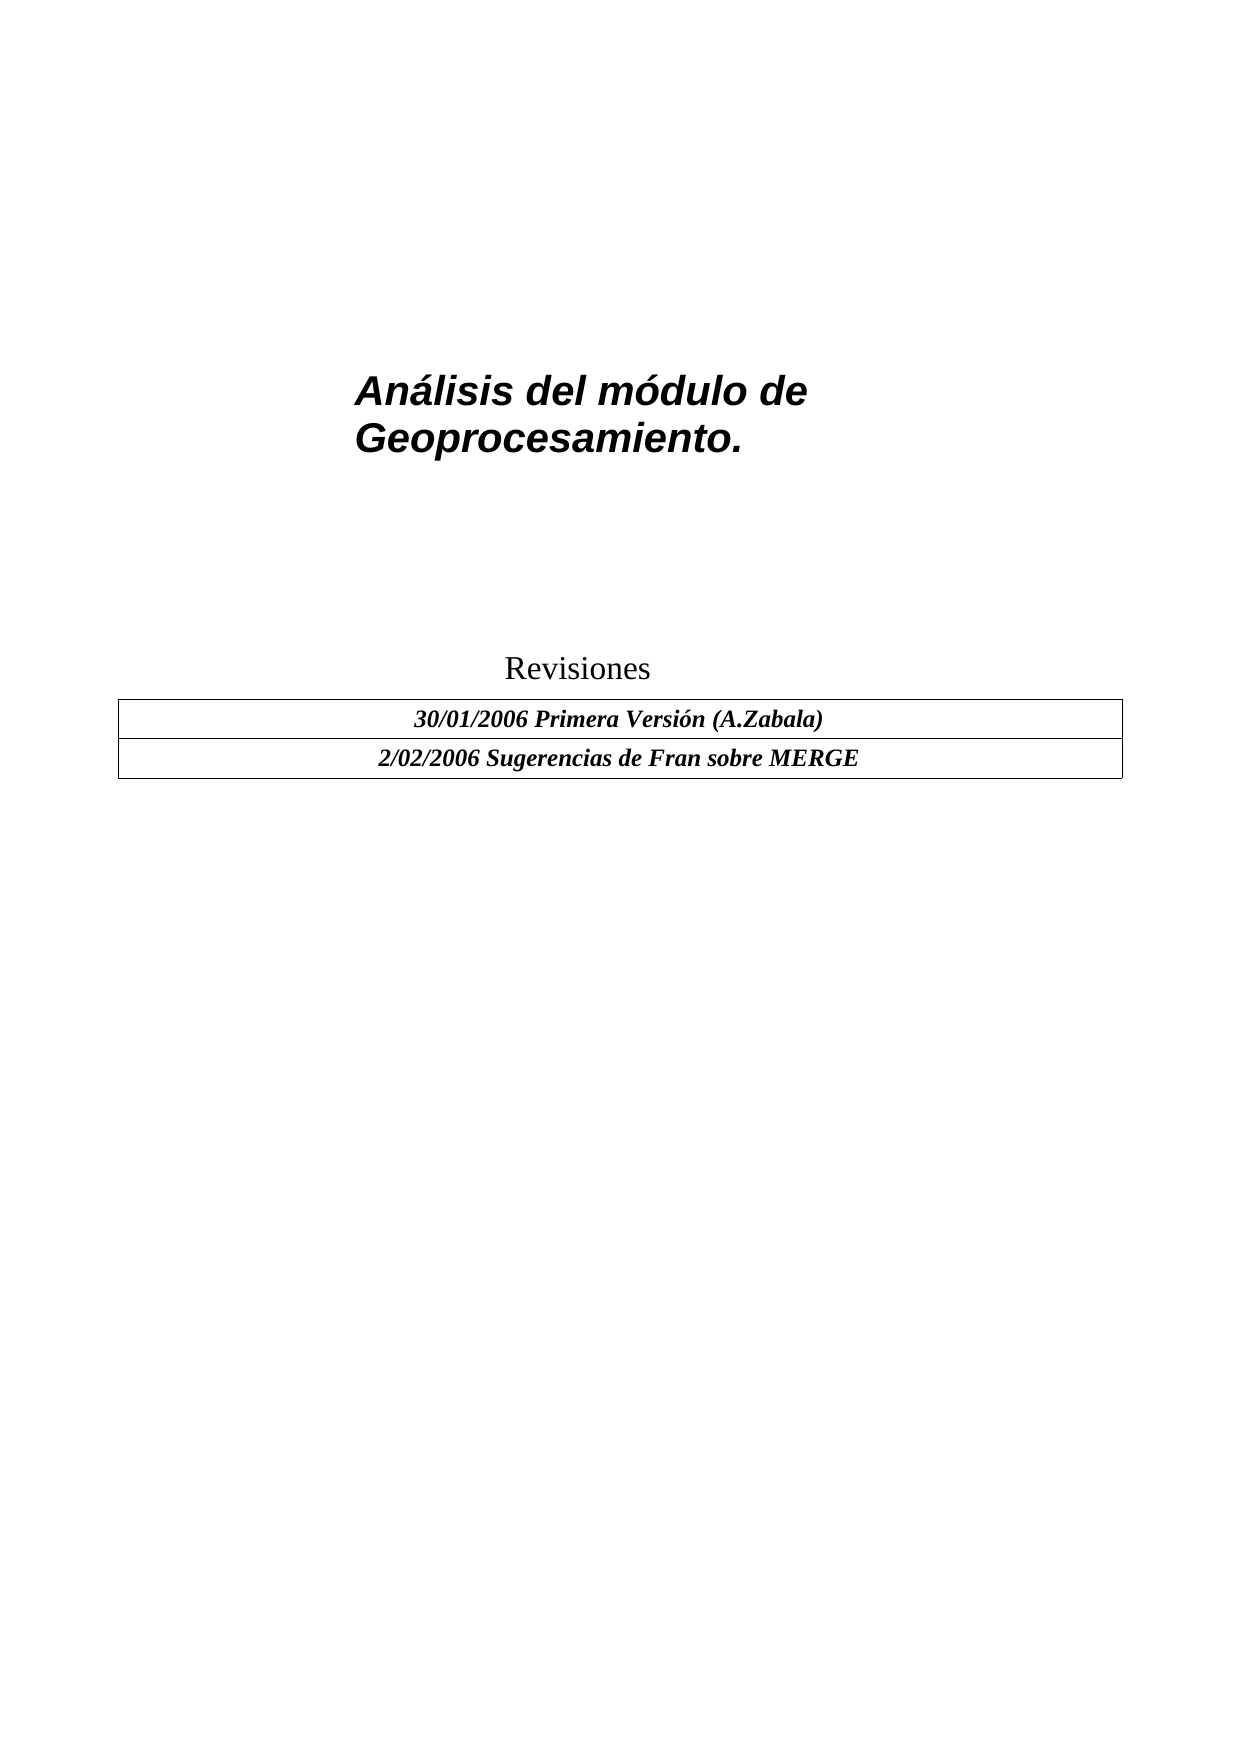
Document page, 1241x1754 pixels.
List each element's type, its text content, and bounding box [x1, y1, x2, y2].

subtitle Análisis del módulo de Geoprocesamiento. [354, 368, 1122, 461]
table_cell 2/02/2006 Sugerencias de Fran sobre MERGE [119, 739, 1122, 778]
text Revisiones [354, 650, 1122, 687]
table_header 30/01/2006 Primera Versión (A.Zabala) [119, 700, 1122, 738]
